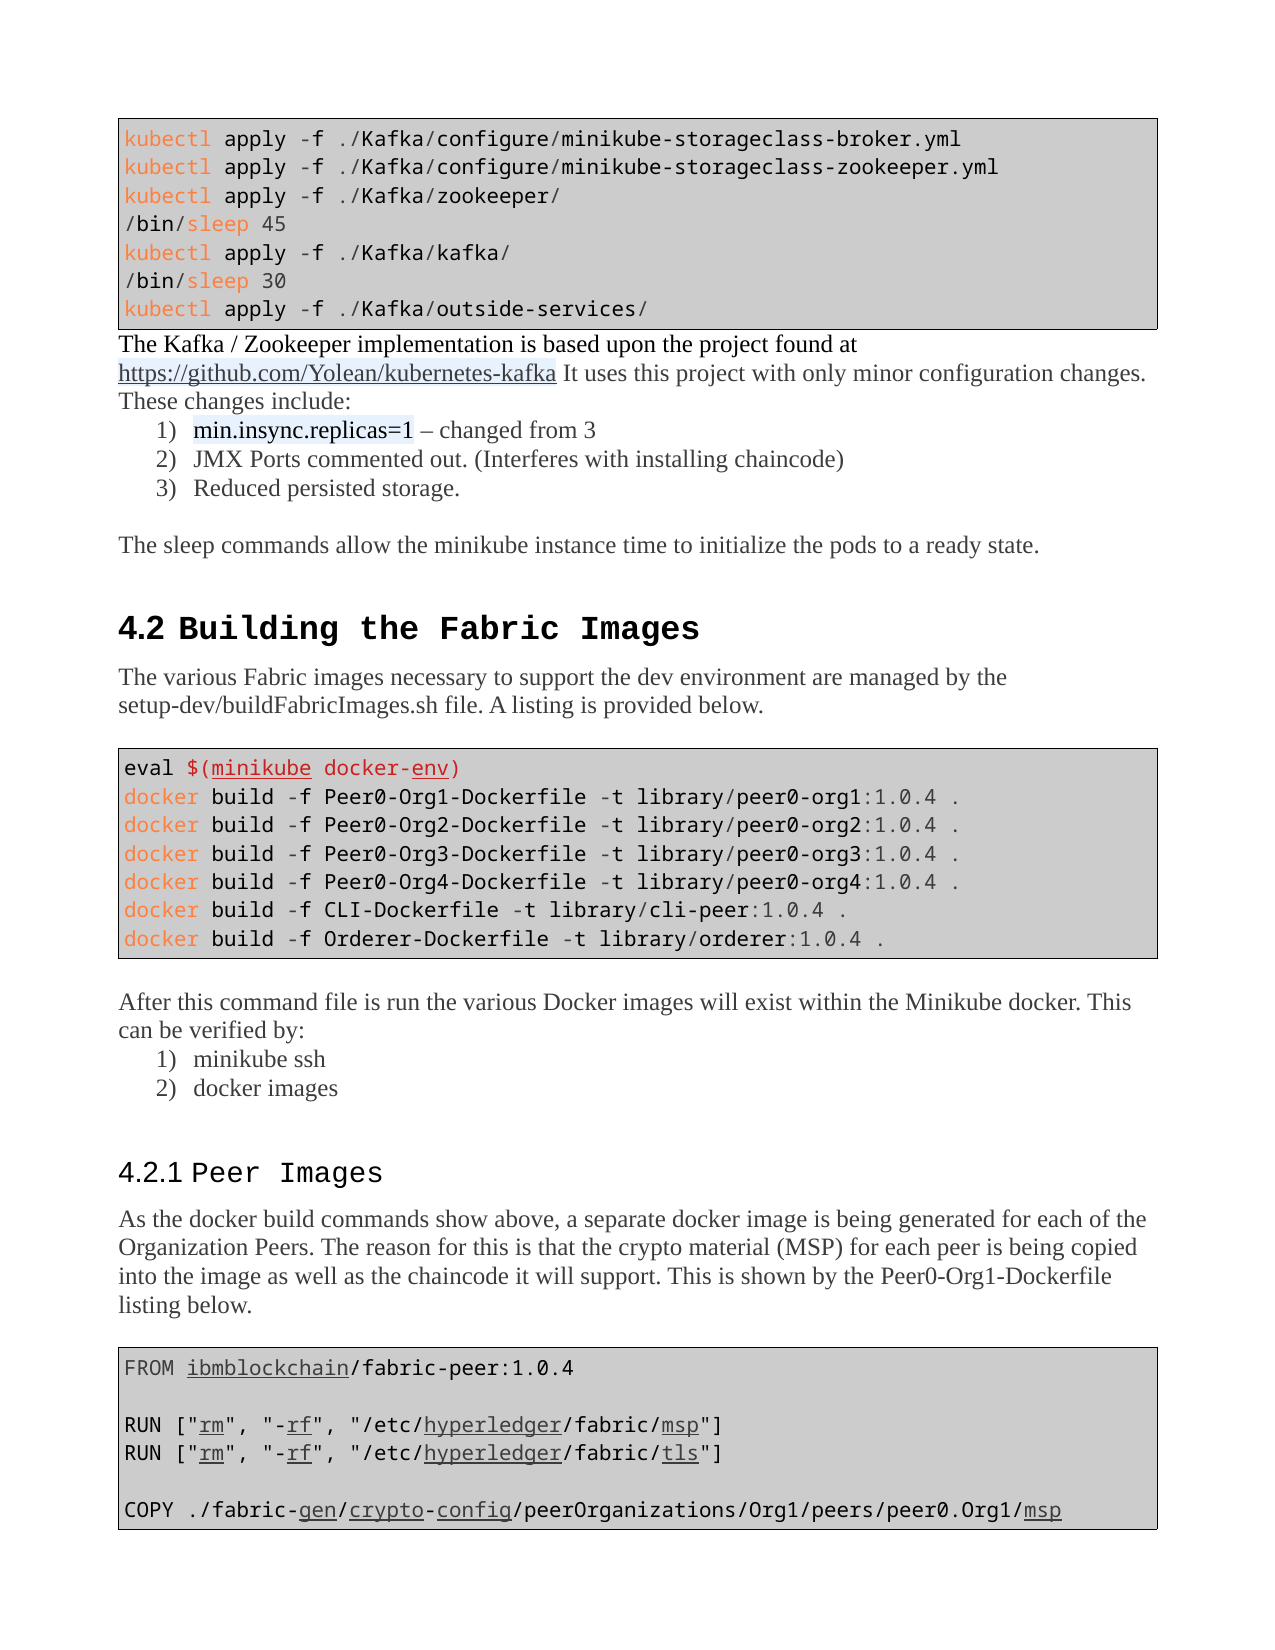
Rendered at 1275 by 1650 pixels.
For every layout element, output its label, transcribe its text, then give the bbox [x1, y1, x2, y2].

list docker images [156, 1073, 1157, 1102]
list minikube ssh [156, 1044, 1157, 1073]
text The Kafka / Zookeeper implementation is based upon the project found at https://github.com/Yolean/kubernetes-kafka It uses this project with only minor configuration changes. These changes include: [118, 330, 1157, 415]
text As the docker build commands show above, a separate docker image is being generated for each of the Organization Peers. The reason for this is that the crypto material (MSP) for each peer is being copied into the image as well as the chaincode it will support. This is shown by the Peer0-Org1-Dockerfile listing below. [118, 1204, 1157, 1319]
list min.insync.replicas=1 – changed from 3 [156, 415, 1157, 444]
text The various Fabric images necessary to support the dev environment are managed by the setup-dev/buildFabricImages.sh file. A listing is provided below. [118, 662, 1157, 719]
text After this command file is run the various Docker images will exist within the Minikube docker. This can be verified by: [118, 987, 1157, 1044]
subtitle Building the Fabric Images [118, 608, 1157, 649]
subtitle Peer Images [118, 1155, 1157, 1191]
table_header FROM ibmblockchain/fabric-peer:1.0.4 RUN ["rm", "-rf", "/etc/hyperledger/fabric/msp"] RUN ["rm", "-rf", "/etc/hyperledger/fabric/tls"] COPY ./fabric-gen/crypto-config/peerOrganizations/Org1/peers/peer0.Org1/msp [119, 1348, 1157, 1529]
table_header kubectl apply -f ./Kafka/configure/minikube-storageclass-broker.yml kubectl apply -f ./Kafka/configure/minikube-storageclass-zookeeper.yml kubectl apply -f ./Kafka/zookeeper/ /bin/sleep 45 kubectl apply -f ./Kafka/kafka/ /bin/sleep 30 kubectl apply -f ./Kafka/outside-services/ [119, 119, 1157, 329]
table_header eval $(minikube docker-env) docker build -f Peer0-Org1-Dockerfile -t library/peer0-org1:1.0.4 . docker build -f Peer0-Org2-Dockerfile -t library/peer0-org2:1.0.4 . docker build -f Peer0-Org3-Dockerfile -t library/peer0-org3:1.0.4 . docker build -f Peer0-Org4-Dockerfile -t library/peer0-org4:1.0.4 . docker build -f CLI-Dockerfile -t library/cli-peer:1.0.4 . docker build -f Orderer-Dockerfile -t library/orderer:1.0.4 . [119, 749, 1157, 958]
list JMX Ports commented out. (Interferes with installing chaincode) [156, 444, 1157, 473]
list Reduced persisted storage. [156, 473, 1157, 501]
text The sleep commands allow the minikube instance time to initialize the pods to a ready state. [118, 530, 1157, 558]
